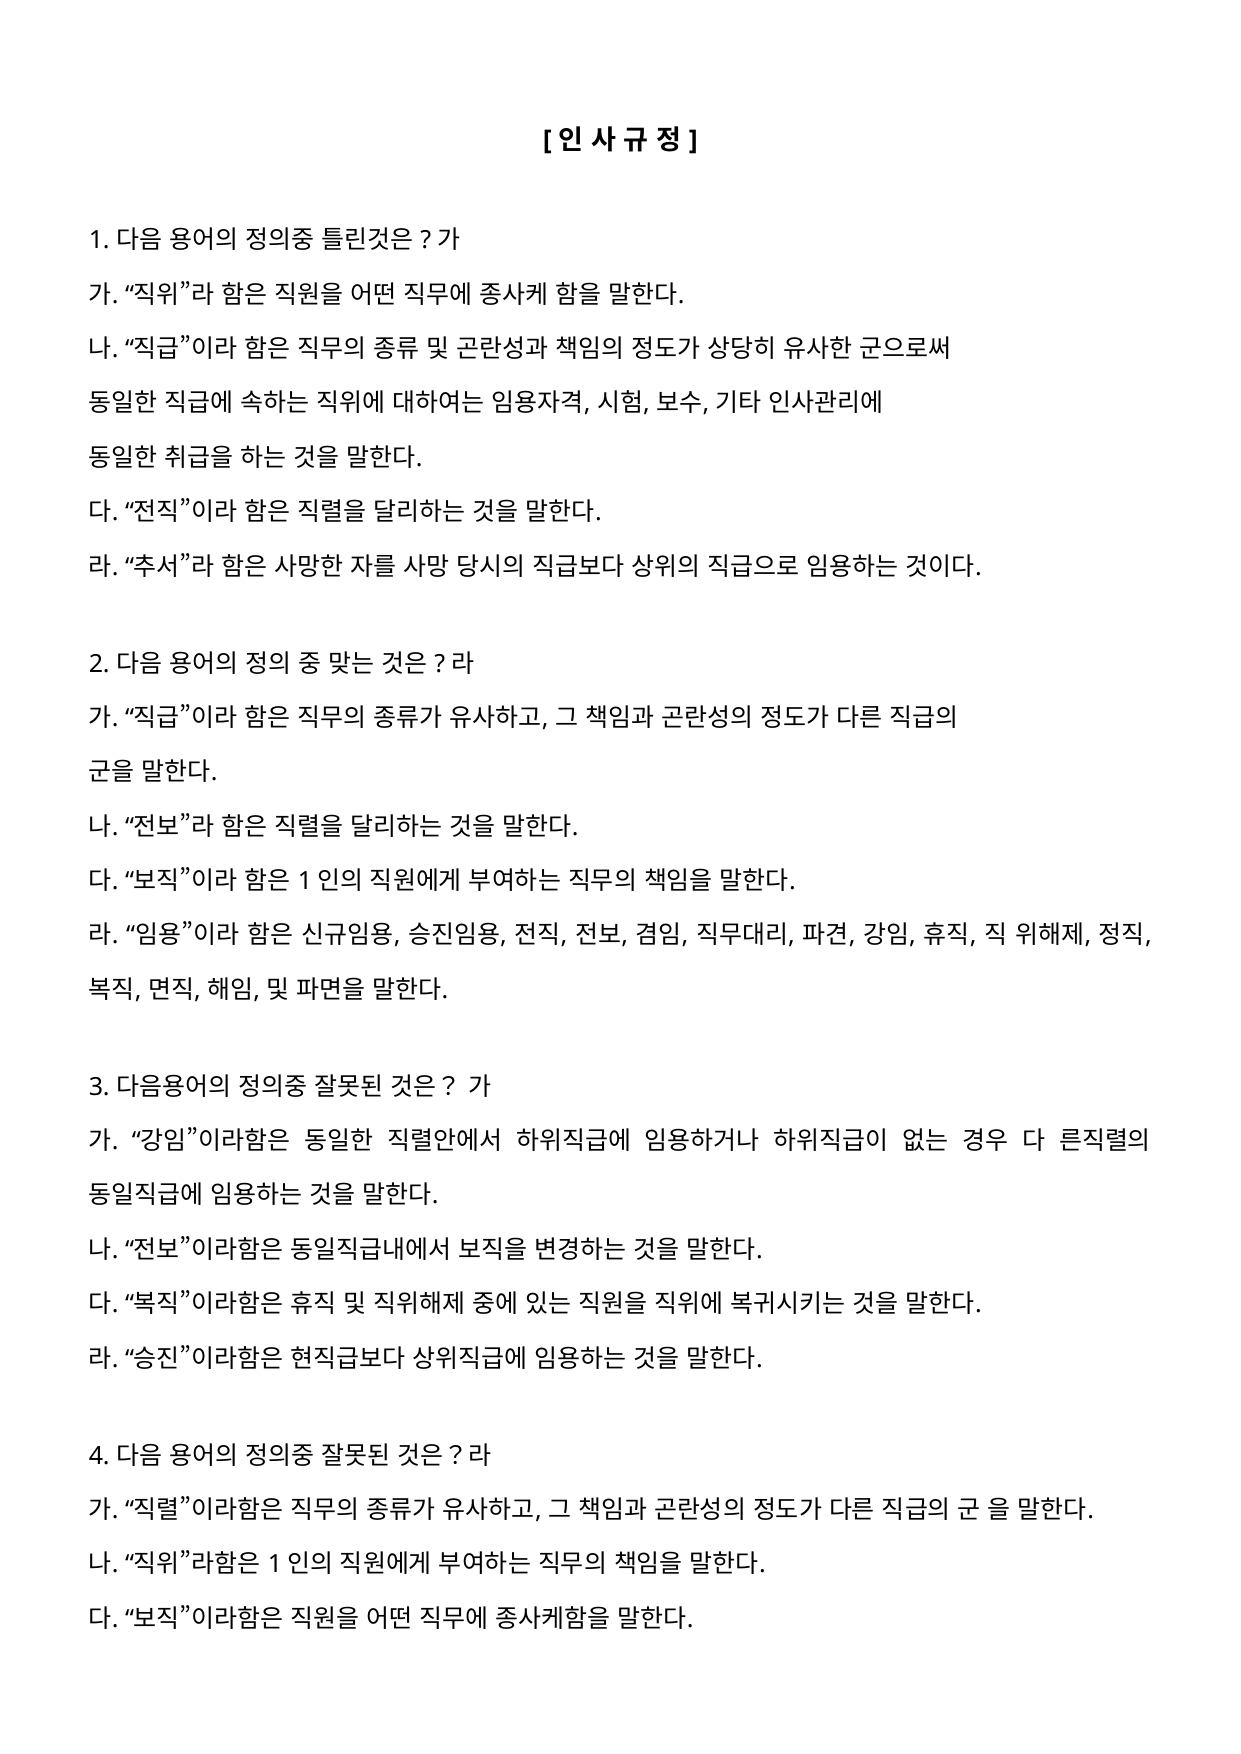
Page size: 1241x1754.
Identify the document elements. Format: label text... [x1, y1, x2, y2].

text 다. “보직”이라 함은 1인의 직원에게 부여하는 직무의 책임을 말한다. [88, 861, 1152, 897]
text 3. 다음용어의 정의중 잘못된 것은？ 가 [88, 1066, 1152, 1102]
text 라. “승진”이라함은 현직급보다 상위직급에 임용하는 것을 말한다. [88, 1338, 1152, 1374]
text 라. “추서”라 함은 사망한 자를 사망 당시의 직급보다 상위의 직급으로 임용하는 것이다. [88, 546, 1152, 582]
text 나. “전보”이라함은 동일직급내에서 보직을 변경하는 것을 말한다. [88, 1229, 1152, 1266]
text 가. “강임”이라함은 동일한 직렬안에서 하위직급에 임용하거나 하위직급이 없는 경우 다 른직렬의 동일직급에 임용하는 것을 말한다. [88, 1121, 1152, 1211]
text 1. 다음 용어의 정의중 틀린것은 ? 가 [88, 220, 1152, 256]
text 동일한 직급에 속하는 직위에 대하여는 임용자격, 시험, 보수, 기타 인사관리에 [88, 383, 1152, 419]
text 군을 말한다. [88, 752, 1152, 788]
text 다. “전직”이라 함은 직렬을 달리하는 것을 말한다. [88, 492, 1152, 528]
text 동일한 취급을 하는 것을 말한다. [88, 437, 1152, 473]
text 2. 다음 용어의 정의 중 맞는 것은 ? 라 [88, 643, 1152, 679]
text 나. “직위”라함은 1인의 직원에게 부여하는 직무의 책임을 말한다. [88, 1544, 1152, 1580]
text 다. “복직”이라함은 휴직 및 직위해제 중에 있는 직원을 직위에 복귀시키는 것을 말한다. [88, 1284, 1152, 1320]
text 가. “직위”라 함은 직원을 어떤 직무에 종사케 함을 말한다. [88, 274, 1152, 310]
text 4. 다음 용어의 정의중 잘못된 것은？라 [88, 1435, 1152, 1471]
text 나. “전보”라 함은 직렬을 달리하는 것을 말한다. [88, 806, 1152, 842]
text 나. “직급”이라 함은 직무의 종류 및 곤란성과 책임의 정도가 상당히 유사한 군으로써 [88, 328, 1152, 365]
text 가. “직급”이라 함은 직무의 종류가 유사하고, 그 책임과 곤란성의 정도가 다른 직급의 [88, 697, 1152, 734]
text 다. “보직”이라함은 직원을 어떤 직무에 종사케함을 말한다. [88, 1598, 1152, 1634]
text [ 인 사 규 정 ] [88, 118, 1152, 157]
text 가. “직렬”이라함은 직무의 종류가 유사하고, 그 책임과 곤란성의 정도가 다른 직급의 군 을 말한다. [88, 1489, 1152, 1526]
text 라. “임용”이라 함은 신규임용, 승진임용, 전직, 전보, 겸임, 직무대리, 파견, 강임, 휴직, 직 위해제, 정직, 복직, 면직, 해임, 및 파면을 말한다. [88, 915, 1152, 1006]
